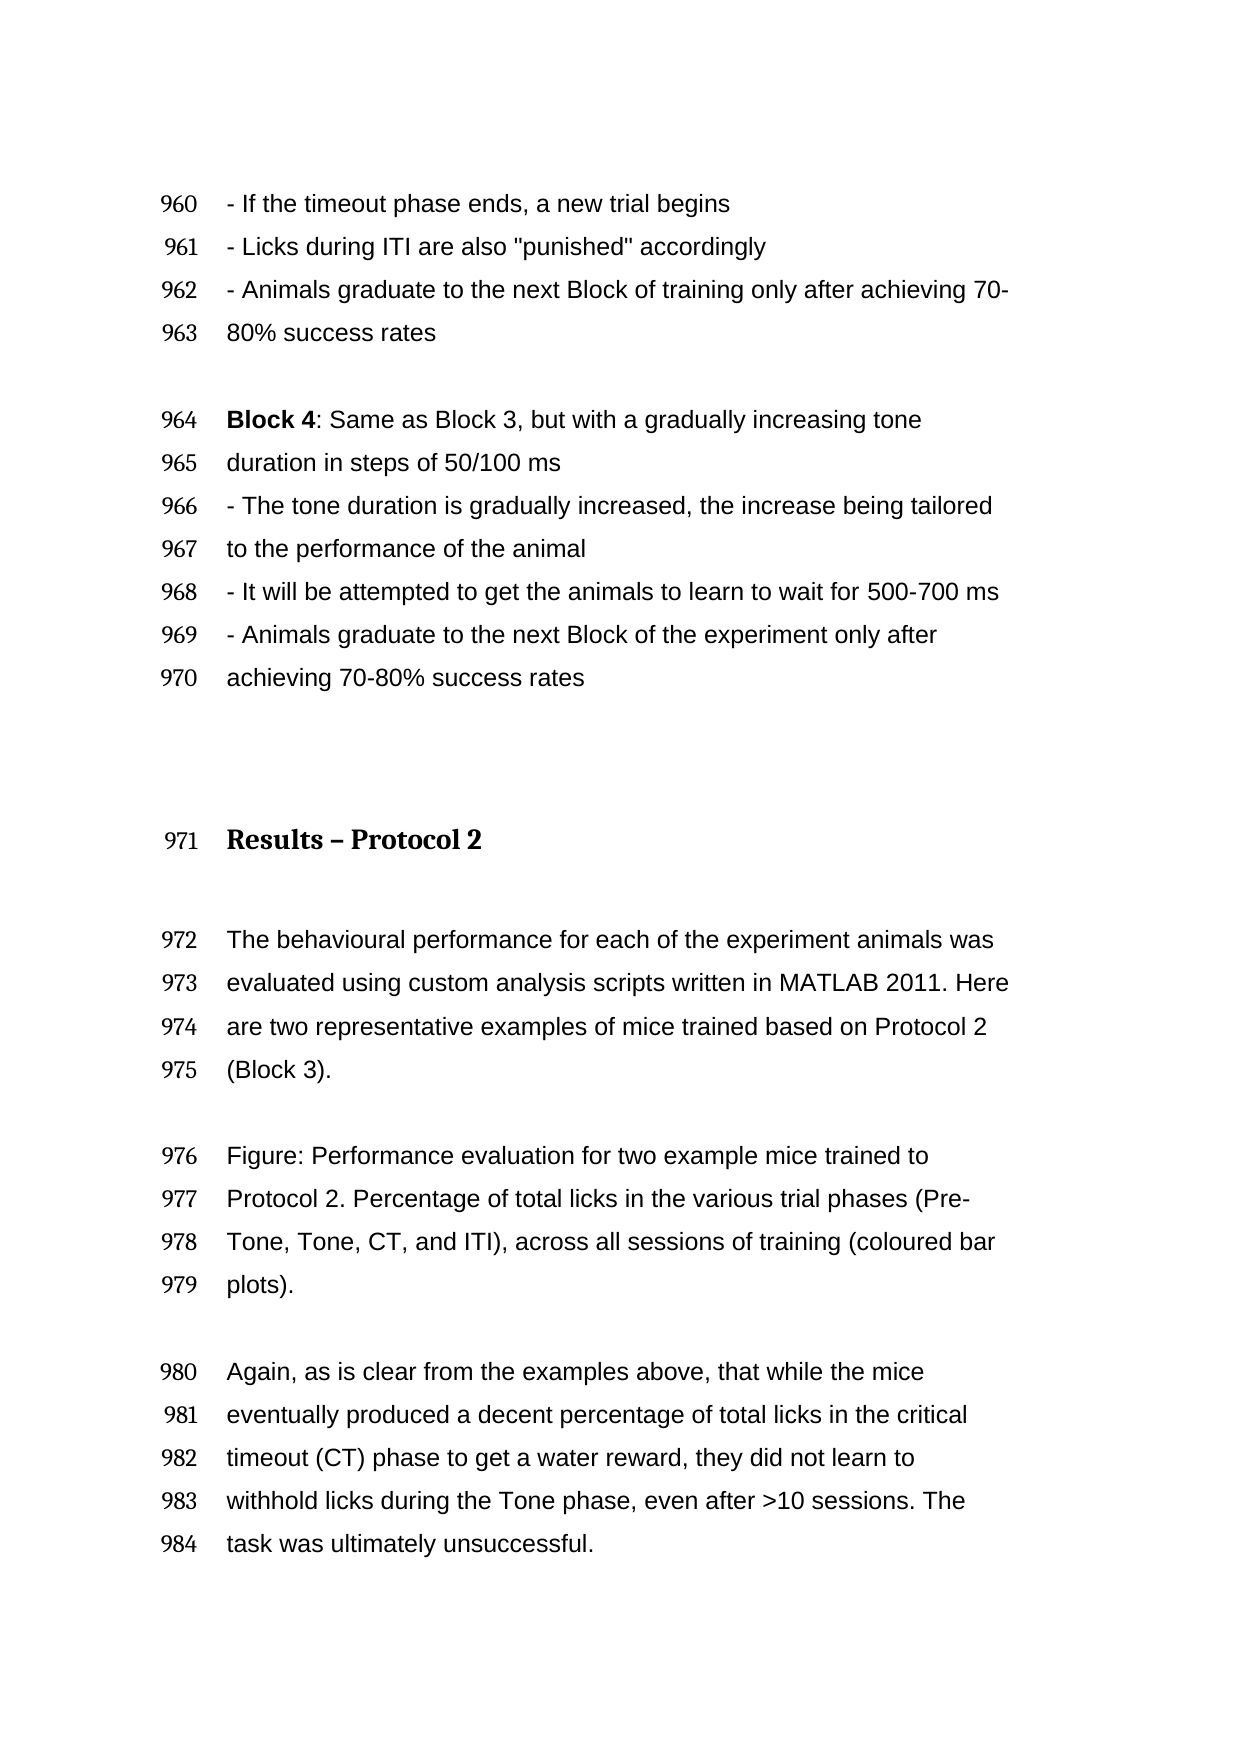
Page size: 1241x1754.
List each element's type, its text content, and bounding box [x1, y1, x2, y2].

text Again, as is clear from the examples above, that while the mice eventually produced a decent percentage of total licks in the critical timeout (CT) phase to get a water reward, they did not learn to withhold licks during the Tone phase, even after >10 sessions. The task was ultimately unsuccessful. [226, 1356, 1014, 1558]
text The behavioural performance for each of the experiment animals was evaluated using custom analysis scripts written in MATLAB 2011. Here are two representative examples of mice trained based on Protocol 2 (Block 3). [226, 925, 1014, 1083]
text - Licks during ITI are also "punished" accordingly [226, 232, 1014, 261]
text - It will be attempted to get the animals to learn to wait for 500-700 ms [226, 577, 1014, 606]
text Block 4: Same as Block 3, but with a gradually increasing tone duration in steps of 50/100 ms [226, 404, 1014, 476]
text - Animals graduate to the next Block of training only after achieving 70-80% success rates [226, 275, 1014, 347]
subtitle Results – Protocol 2 [226, 823, 1014, 857]
text - Animals graduate to the next Block of the experiment only after achieving 70-80% success rates [226, 620, 1014, 692]
text Figure: Performance evaluation for two example mice trained to Protocol 2. Percentage of total licks in the various trial phases (Pre-Tone, Tone, CT, and ITI), across all sessions of training (coloured bar plots). [226, 1141, 1014, 1299]
text - The tone duration is gradually increased, the increase being tailored to the performance of the animal [226, 491, 1014, 563]
text - If the timeout phase ends, a new trial begins [226, 189, 1014, 218]
